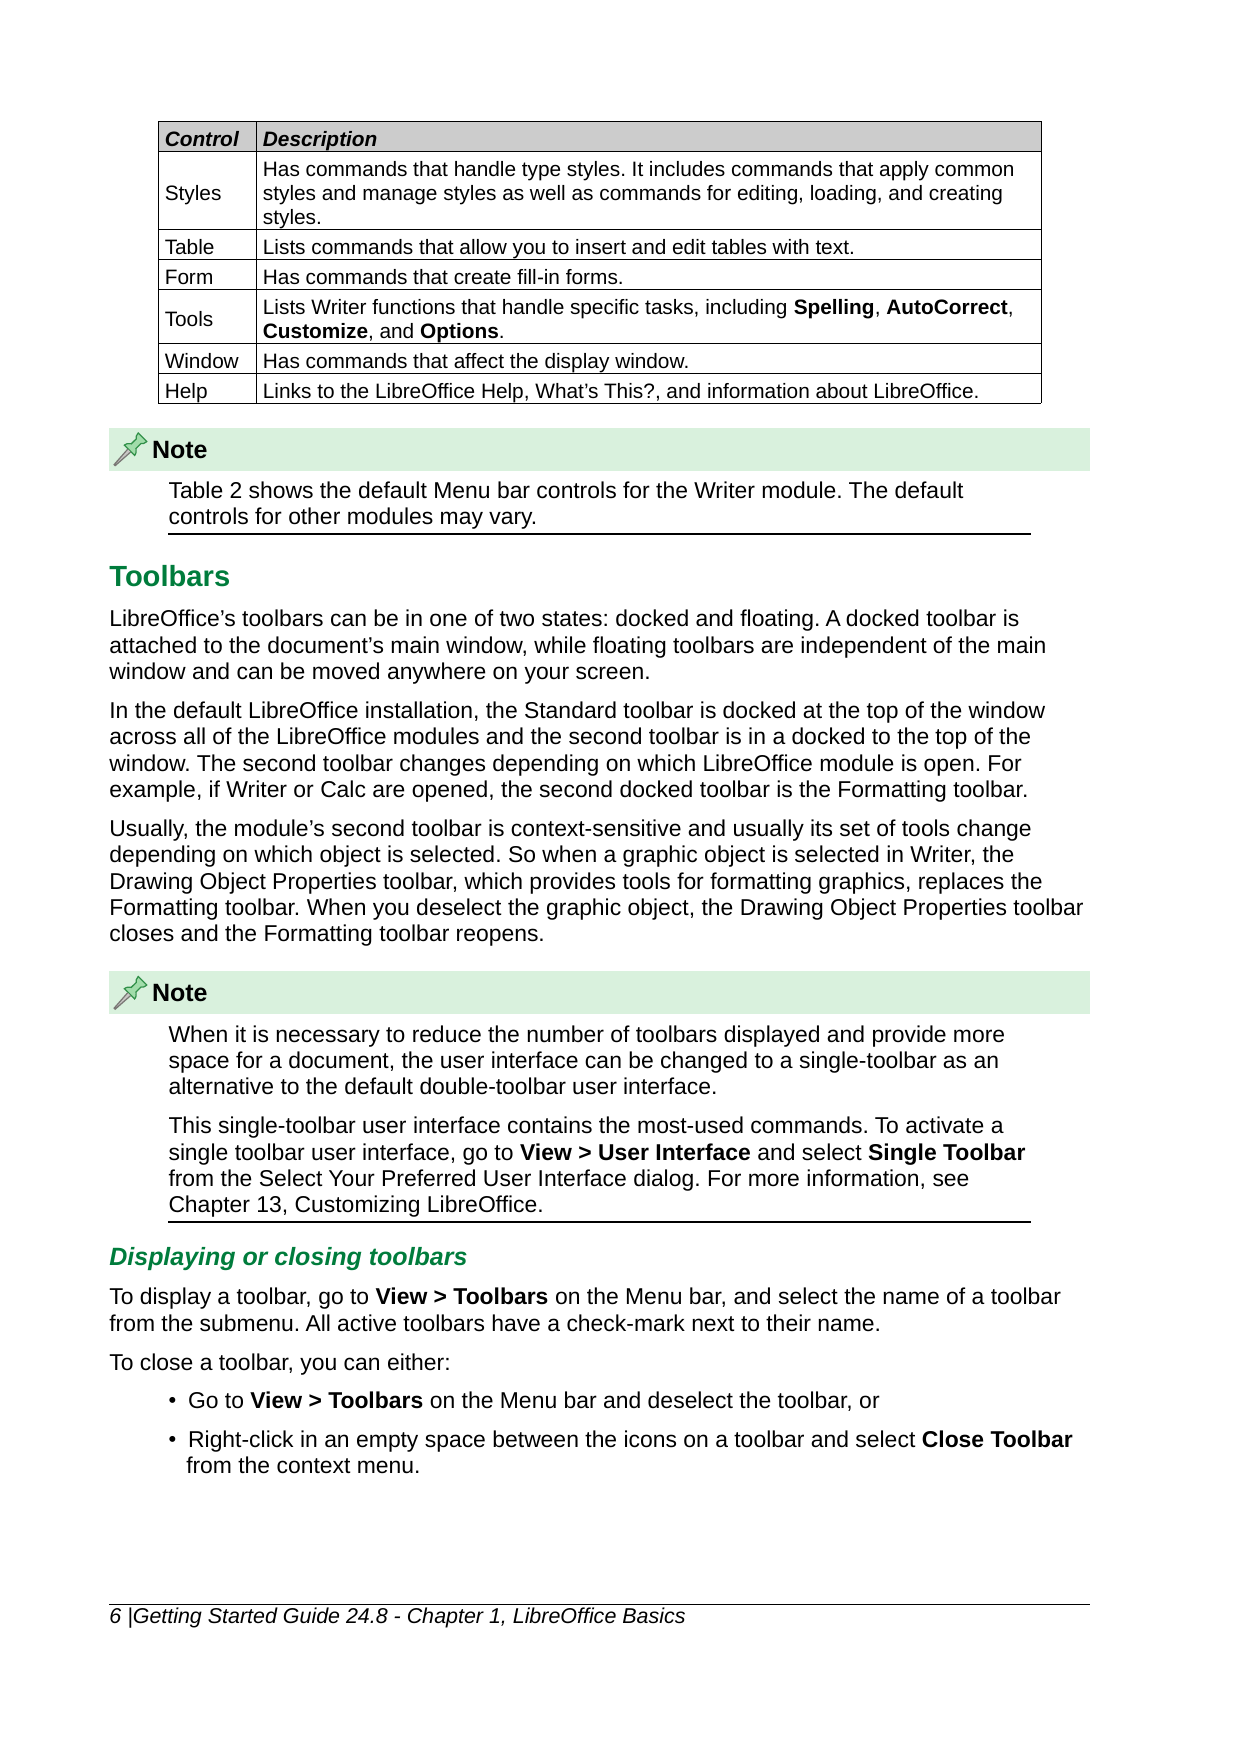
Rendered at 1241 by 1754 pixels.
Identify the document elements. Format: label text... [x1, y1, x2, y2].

table_cell ‍Styles [159, 152, 256, 229]
text In the default LibreOffice installation, the Standard toolbar is docked at the top of the window across all of the LibreOffice modules and the second toolbar is in a docked to the top of the window. The second toolbar changes depending on which LibreOffice module is open. For example, if Writer or Calc are opened, the second docked toolbar is the Formatting toolbar. [109, 697, 1090, 802]
table_cell ‍Help [159, 374, 256, 403]
table_header Description [257, 122, 1041, 151]
table_cell Has commands that affect the display window. [257, 344, 1041, 373]
table_cell Links to the LibreOffice Help, What’s This?, and information about LibreOffice. [257, 374, 1041, 403]
subtitle Toolbars [109, 559, 1090, 593]
table_cell Has commands that create fill-in forms. [257, 260, 1041, 289]
table_header Control [159, 122, 256, 151]
text LibreOffice’s toolbars can be in one of two states: docked and floating. A docked toolbar is attached to the document’s main window, while floating toolbars are independent of the main window and can be moved anywhere on your screen. [109, 605, 1090, 684]
table_cell ‍Form [159, 260, 256, 289]
table_cell Has commands that handle type styles. It includes commands that apply common styles and manage styles as well as commands for editing, loading, and creating styles. [257, 152, 1041, 229]
text Table 2 shows the default Menu bar controls for the Writer module. The default controls for other modules may vary. [168, 477, 1031, 533]
list To close a toolbar, you can either: [109, 1348, 1090, 1375]
table_cell ‍Window [159, 344, 256, 373]
table_cell ‍Tools [159, 290, 256, 343]
subtitle Note [109, 428, 1090, 471]
text This single-toolbar user interface contains the most-used commands. To activate a single toolbar user interface, go to View > User Interface and select Single Toolbar from the Select Your Preferred User Interface dialog. For more information, see Chapter 13, Customizing LibreOffice. [168, 1112, 1031, 1221]
text To display a toolbar, go to View > Toolbars on the Menu bar, and select the name of a toolbar from the submenu. All active toolbars have a check-mark next to their name. [109, 1283, 1090, 1336]
table_cell ‍Table [159, 230, 256, 259]
subtitle Note [109, 971, 1090, 1014]
list Right-click in an empty space between the icons on a toolbar and select Close Toolbar from the context menu. [168, 1426, 1090, 1479]
subtitle Displaying or closing toolbars [109, 1242, 1090, 1271]
table_cell Lists Writer functions that handle specific tasks, including Spelling, AutoCorrect, Customize, and Options. [257, 290, 1041, 343]
table_cell Lists commands that allow you to insert and edit tables with text. [257, 230, 1041, 259]
text Usually, the module’s second toolbar is context-sensitive and usually its set of tools change depending on which object is selected. So when a graphic object is selected in Writer, the Drawing Object Properties toolbar, which provides tools for formatting graphics, replaces the Formatting toolbar. When you deselect the graphic object, the Drawing Object Properties toolbar closes and the Formatting toolbar reopens. [109, 815, 1090, 947]
list Go to View > Toolbars on the Menu bar and deselect the toolbar, or [168, 1387, 1090, 1414]
text When it is necessary to reduce the number of toolbars displayed and provide more space for a document, the user interface can be changed to a single-toolbar as an alternative to the default double-toolbar user interface. [168, 1021, 1031, 1100]
